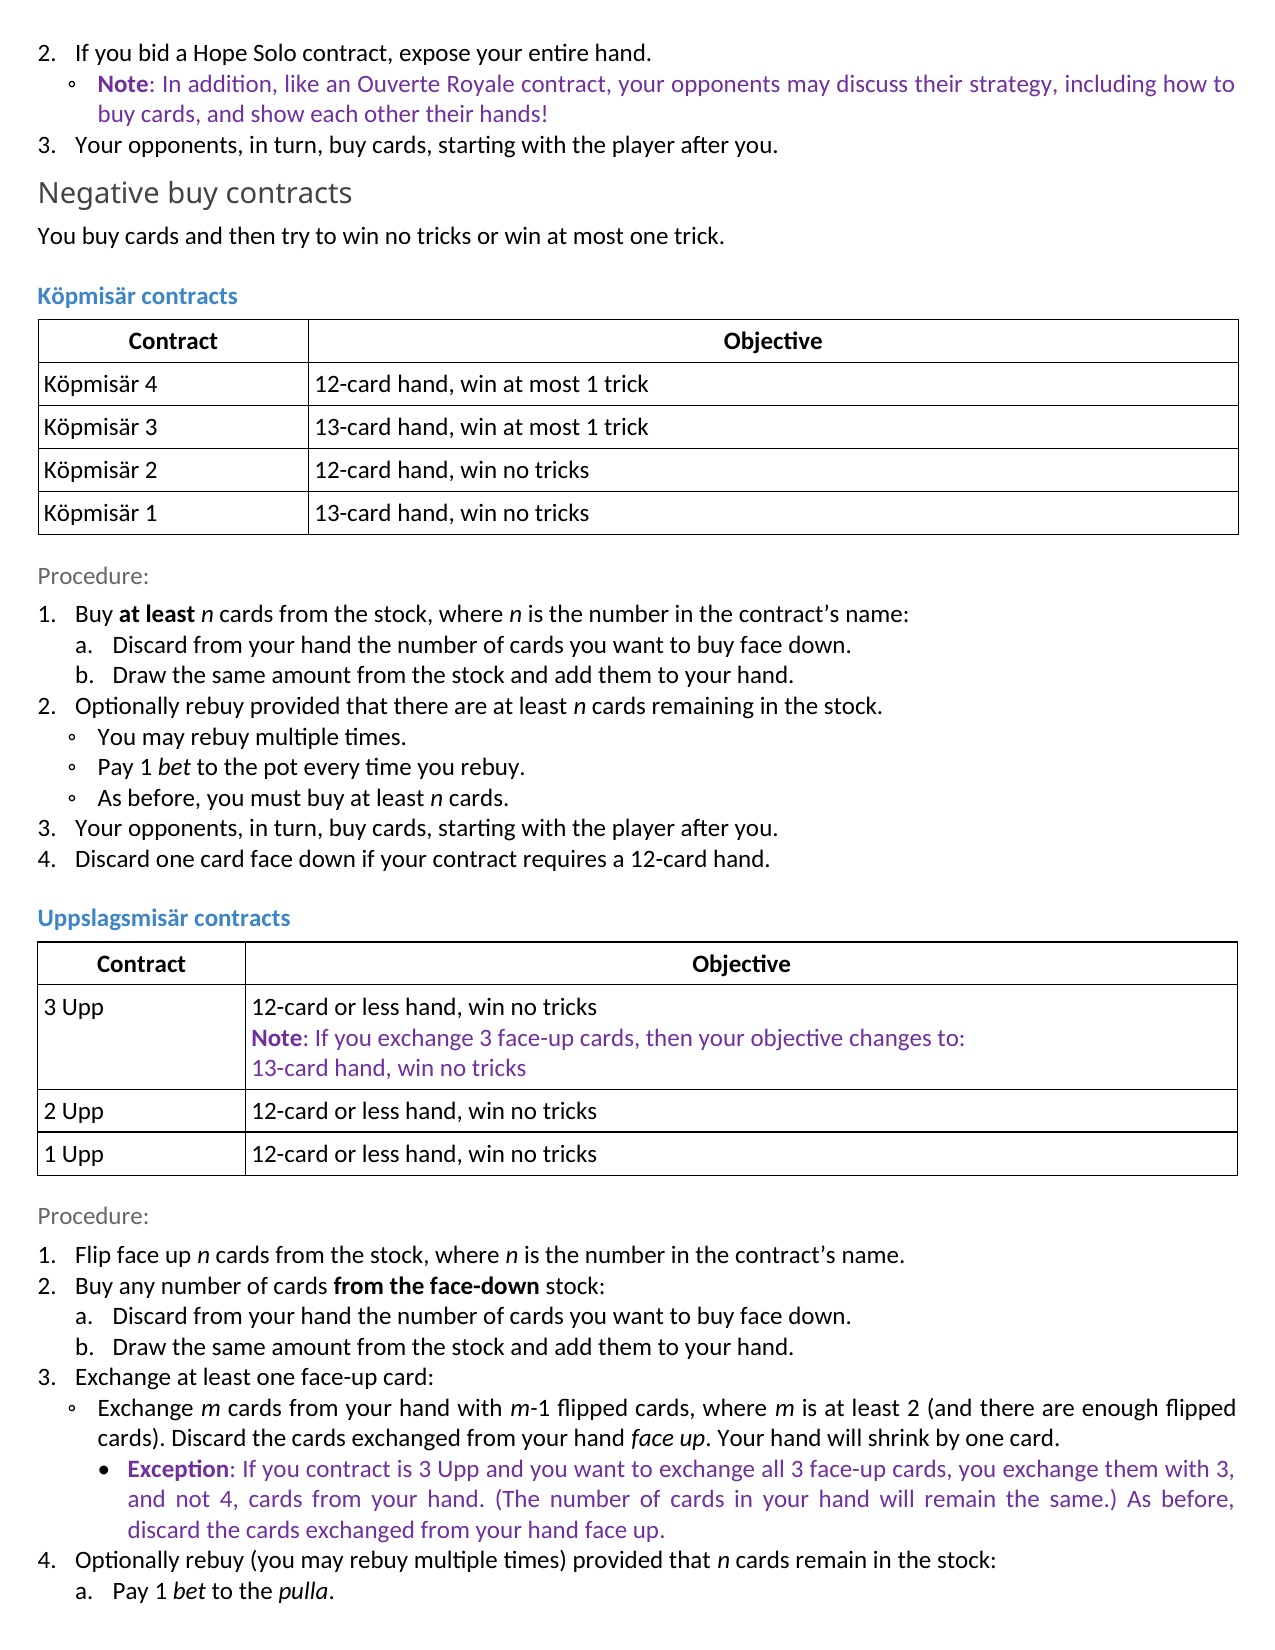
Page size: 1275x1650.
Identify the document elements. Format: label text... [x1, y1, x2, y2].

table_header Objective [309, 320, 1238, 362]
table_cell 13-card hand, win no tricks [309, 492, 1238, 534]
table_header Objective [246, 943, 1237, 984]
subtitle Uppslagsmisär contracts [37, 902, 1237, 933]
table_cell Köpmisär 1 [39, 492, 308, 534]
list Exception: If you contract is 3 Upp and you want to exchange all 3 face-up cards, you exchange them with 3, and not 4, cards from your hand. (The number of cards in your hand will remain the same.) As before, discard the cards exchanged from your hand face up. [97, 1453, 1237, 1544]
list You may rebuy multiple times. [67, 721, 1237, 751]
table_cell 12-card hand, win no tricks [309, 449, 1238, 491]
table_cell 2 Upp [38, 1090, 245, 1131]
table_cell 12-card or less hand, win no tricks [246, 1090, 1237, 1131]
list Buy any number of cards from the face-down stock: [37, 1270, 1237, 1300]
table_cell 12-card or less hand, win no tricks [246, 1133, 1237, 1174]
list Pay 1 bet to the pulla. [75, 1575, 1237, 1606]
list Pay 1 bet to the pot every time you rebuy. [67, 751, 1237, 782]
subtitle Negative buy contracts [37, 172, 1237, 212]
table_cell 3 Upp [38, 985, 245, 1088]
list As before, you must buy at least n cards. [67, 782, 1237, 812]
table_cell Köpmisär 4 [39, 363, 308, 405]
list Your opponents, in turn, buy cards, starting with the player after you. [37, 129, 1237, 159]
subtitle Procedure: [37, 560, 1237, 590]
text You buy cards and then try to win no tricks or win at most one trick. [37, 220, 1237, 251]
list Note: In addition, like an Ouverte Royale contract, your opponents may discuss their strategy, including how to buy cards, and show each other their hands! [67, 68, 1237, 129]
list Discard one card face down if your contract requires a 12-card hand. [37, 843, 1237, 873]
list Discard from your hand the number of cards you want to buy face down. [75, 1300, 1237, 1331]
list Exchange m cards from your hand with m-1 flipped cards, where m is at least 2 (and there are enough flipped cards). Discard the cards exchanged from your hand face up. Your hand will shrink by one card. [67, 1392, 1237, 1453]
table_cell 13-card hand, win at most 1 trick [309, 406, 1238, 448]
list Optionally rebuy (you may rebuy multiple times) provided that n cards remain in the stock: [37, 1544, 1237, 1575]
table_cell Köpmisär 3 [39, 406, 308, 448]
table_cell 1 Upp [38, 1133, 245, 1174]
list Your opponents, in turn, buy cards, starting with the player after you. [37, 812, 1237, 843]
list Draw the same amount from the stock and add them to your hand. [75, 660, 1237, 690]
table_header Contract [39, 320, 308, 362]
table_cell 12-card hand, win at most 1 trick [309, 363, 1238, 405]
list Optionally rebuy provided that there are at least n cards remaining in the stock. [37, 690, 1237, 721]
list Buy at least n cards from the stock, where n is the number in the contract’s name: [37, 599, 1237, 629]
list Discard from your hand the number of cards you want to buy face down. [75, 629, 1237, 660]
table_cell 12-card or less hand, win no tricks Note: If you exchange 3 face-up cards, then your objective changes to: 13-card hand, win no tricks [246, 985, 1237, 1088]
table_header Contract [38, 943, 245, 984]
table_cell Köpmisär 2 [39, 449, 308, 491]
list If you bid a Hope Solo contract, expose your entire hand. [37, 37, 1237, 68]
list Flip face up n cards from the stock, where n is the number in the contract’s name. [37, 1239, 1237, 1270]
subtitle Köpmisär contracts [37, 280, 1237, 310]
subtitle Procedure: [37, 1201, 1237, 1231]
list Exchange at least one face-up card: [37, 1361, 1237, 1392]
list Draw the same amount from the stock and add them to your hand. [75, 1331, 1237, 1361]
